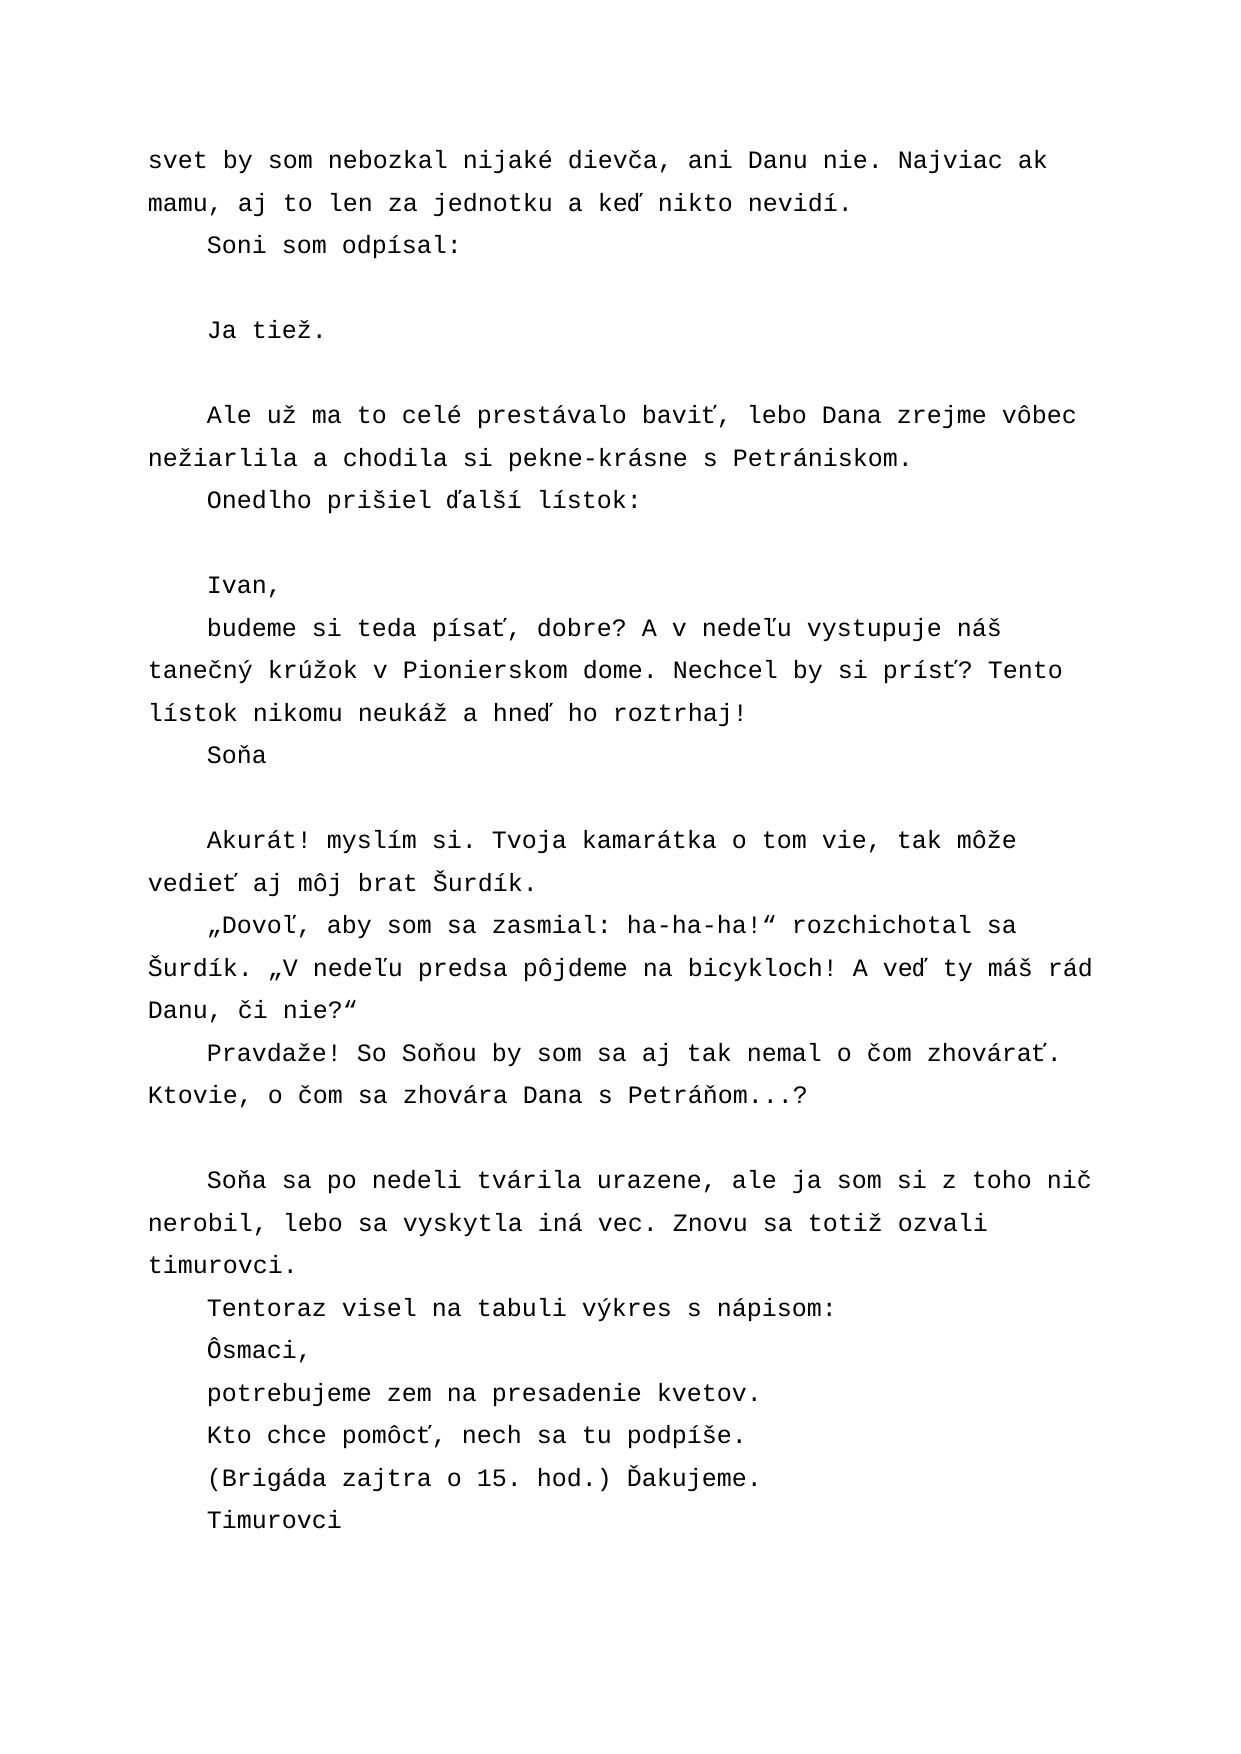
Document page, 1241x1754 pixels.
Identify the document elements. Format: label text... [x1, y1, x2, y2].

text „Dovoľ, aby som sa zasmial: ha-ha-ha!“ rozchichotal sa Šurdík. „V nedeľu predsa pôjdeme na bicykloch! A veď ty máš rád Danu, či nie?“ [148, 913, 1093, 1026]
text Onedlho prišiel ďalší lístok: [148, 488, 1093, 516]
text Akurát! myslím si. Tvoja kamarátka o tom vie, tak môže vedieť aj môj brat Šurdík. [148, 828, 1093, 898]
text budeme si teda písať, dobre? A v nedeľu vystupuje náš tanečný krúžok v Pionierskom dome. Nechcel by si prísť? Tento lístok nikomu neukáž a hneď ho roztrhaj! [148, 615, 1093, 728]
text Ale už ma to celé prestávalo baviť, lebo Dana zrejme vôbec nežiarlila a chodila si pekne-krásne s Petrániskom. [148, 403, 1093, 473]
text Soňa sa po nedeli tvárila urazene, ale ja som si z toho nič nerobil, lebo sa vyskytla iná vec. Znovu sa totiž ozvali timurovci. [148, 1168, 1093, 1281]
text svet by som nebozkal nijaké dievča, ani Danu nie. Najviac ak mamu, aj to len za jednotku a keď nikto nevidí. [148, 148, 1093, 218]
text (Brigáda zajtra o 15. hod.) Ďakujeme. [148, 1465, 1093, 1493]
text Pravdaže! So Soňou by som sa aj tak nemal o čom zhovárať. Ktovie, o čom sa zhovára Dana s Petráňom...? [148, 1040, 1093, 1111]
text Soni som odpísal: [148, 233, 1093, 261]
text Kto chce pomôcť, nech sa tu podpíše. [148, 1423, 1093, 1451]
text Tentoraz visel na tabuli výkres s nápisom: [148, 1295, 1093, 1323]
text Ôsmaci, [148, 1338, 1093, 1366]
text Soňa [148, 743, 1093, 771]
text Ja tiež. [148, 318, 1093, 346]
text potrebujeme zem na presadenie kvetov. [148, 1380, 1093, 1408]
text Timurovci [148, 1508, 1093, 1536]
text Ivan, [148, 573, 1093, 601]
